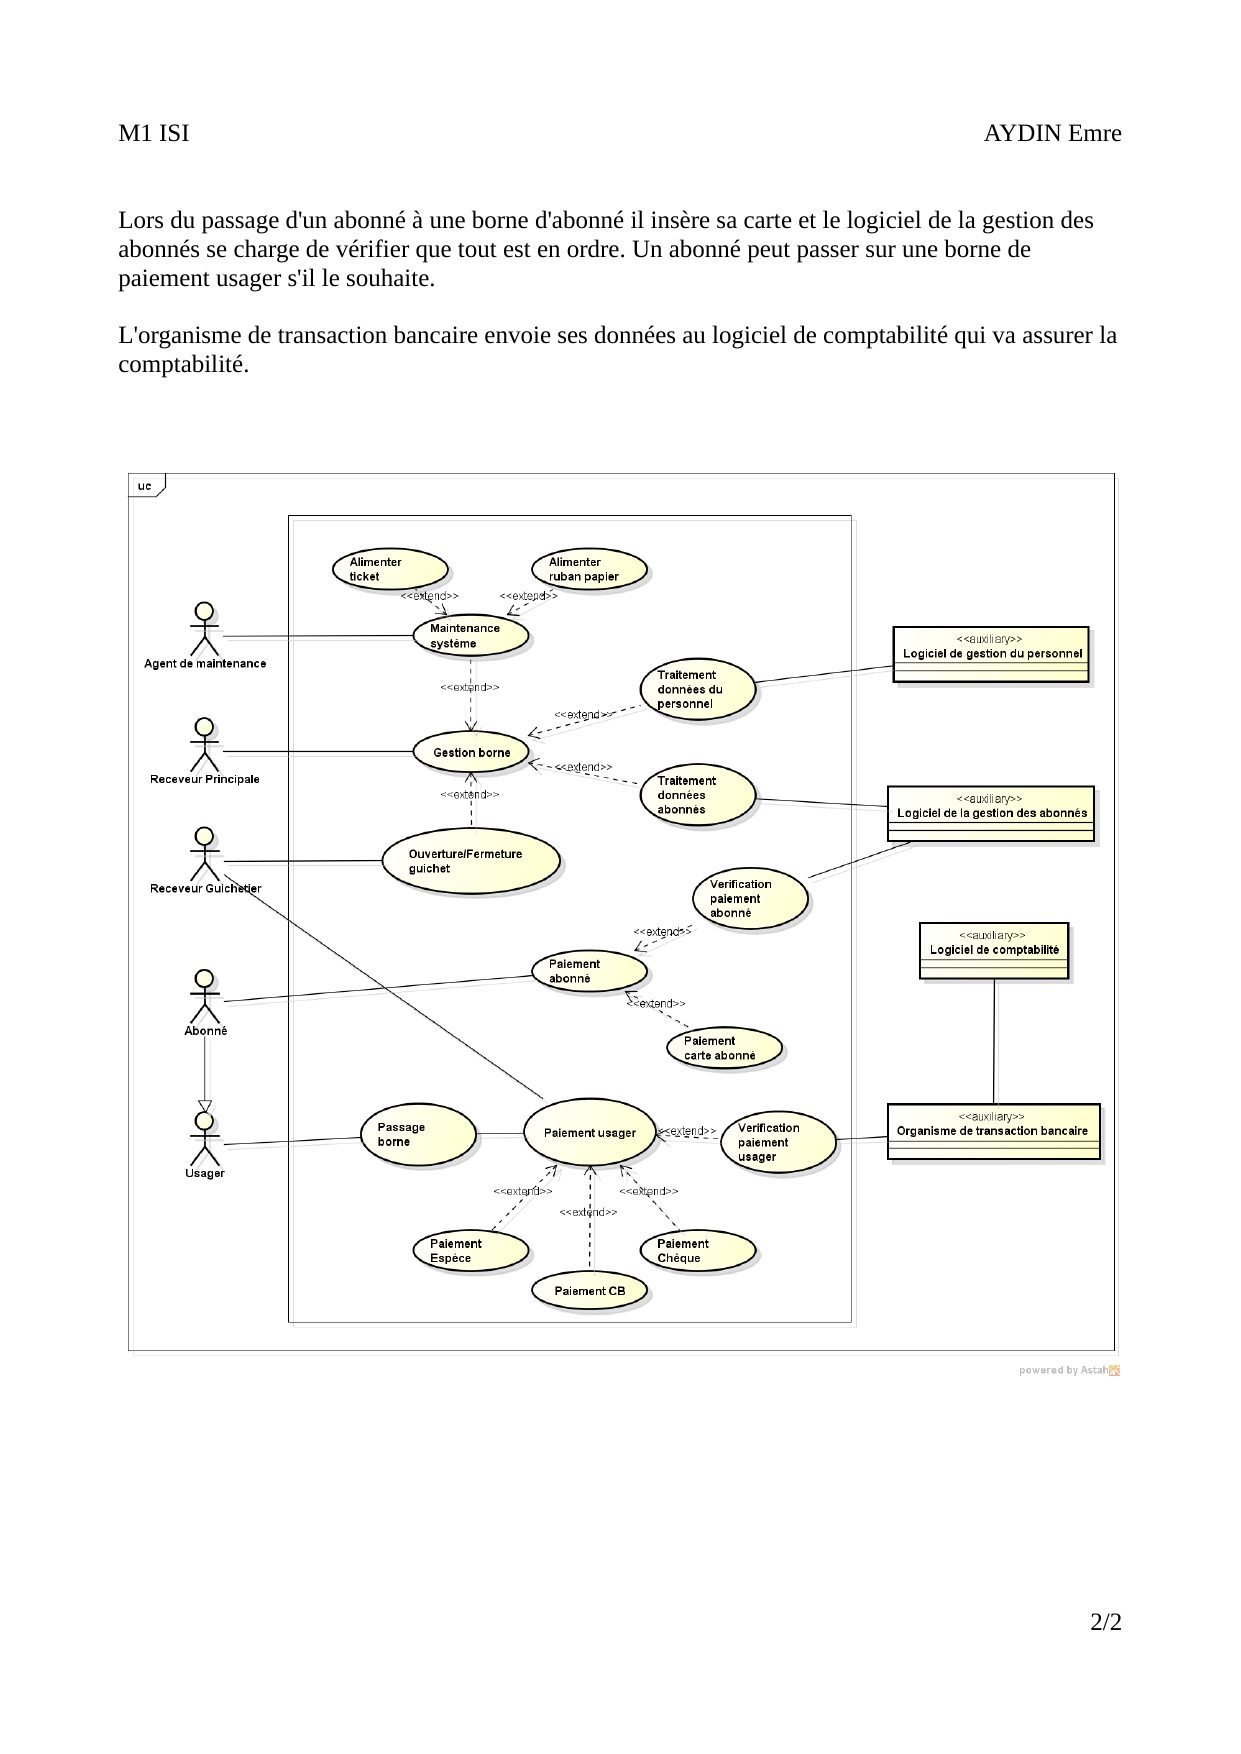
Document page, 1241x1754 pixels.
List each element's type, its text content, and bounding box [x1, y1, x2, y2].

text Lors du passage d'un abonné à une borne d'abonné il insère sa carte et le logiciel de la gestion des abonnés se charge de vérifier que tout est en ordre. Un abonné peut passer sur une borne de paiement usager s'il le souhaite. [118, 205, 1122, 291]
picture [118, 463, 1123, 1379]
text L'organisme de transaction bancaire envoie ses données au logiciel de comptabilité qui va assurer la comptabilité. [118, 320, 1122, 378]
